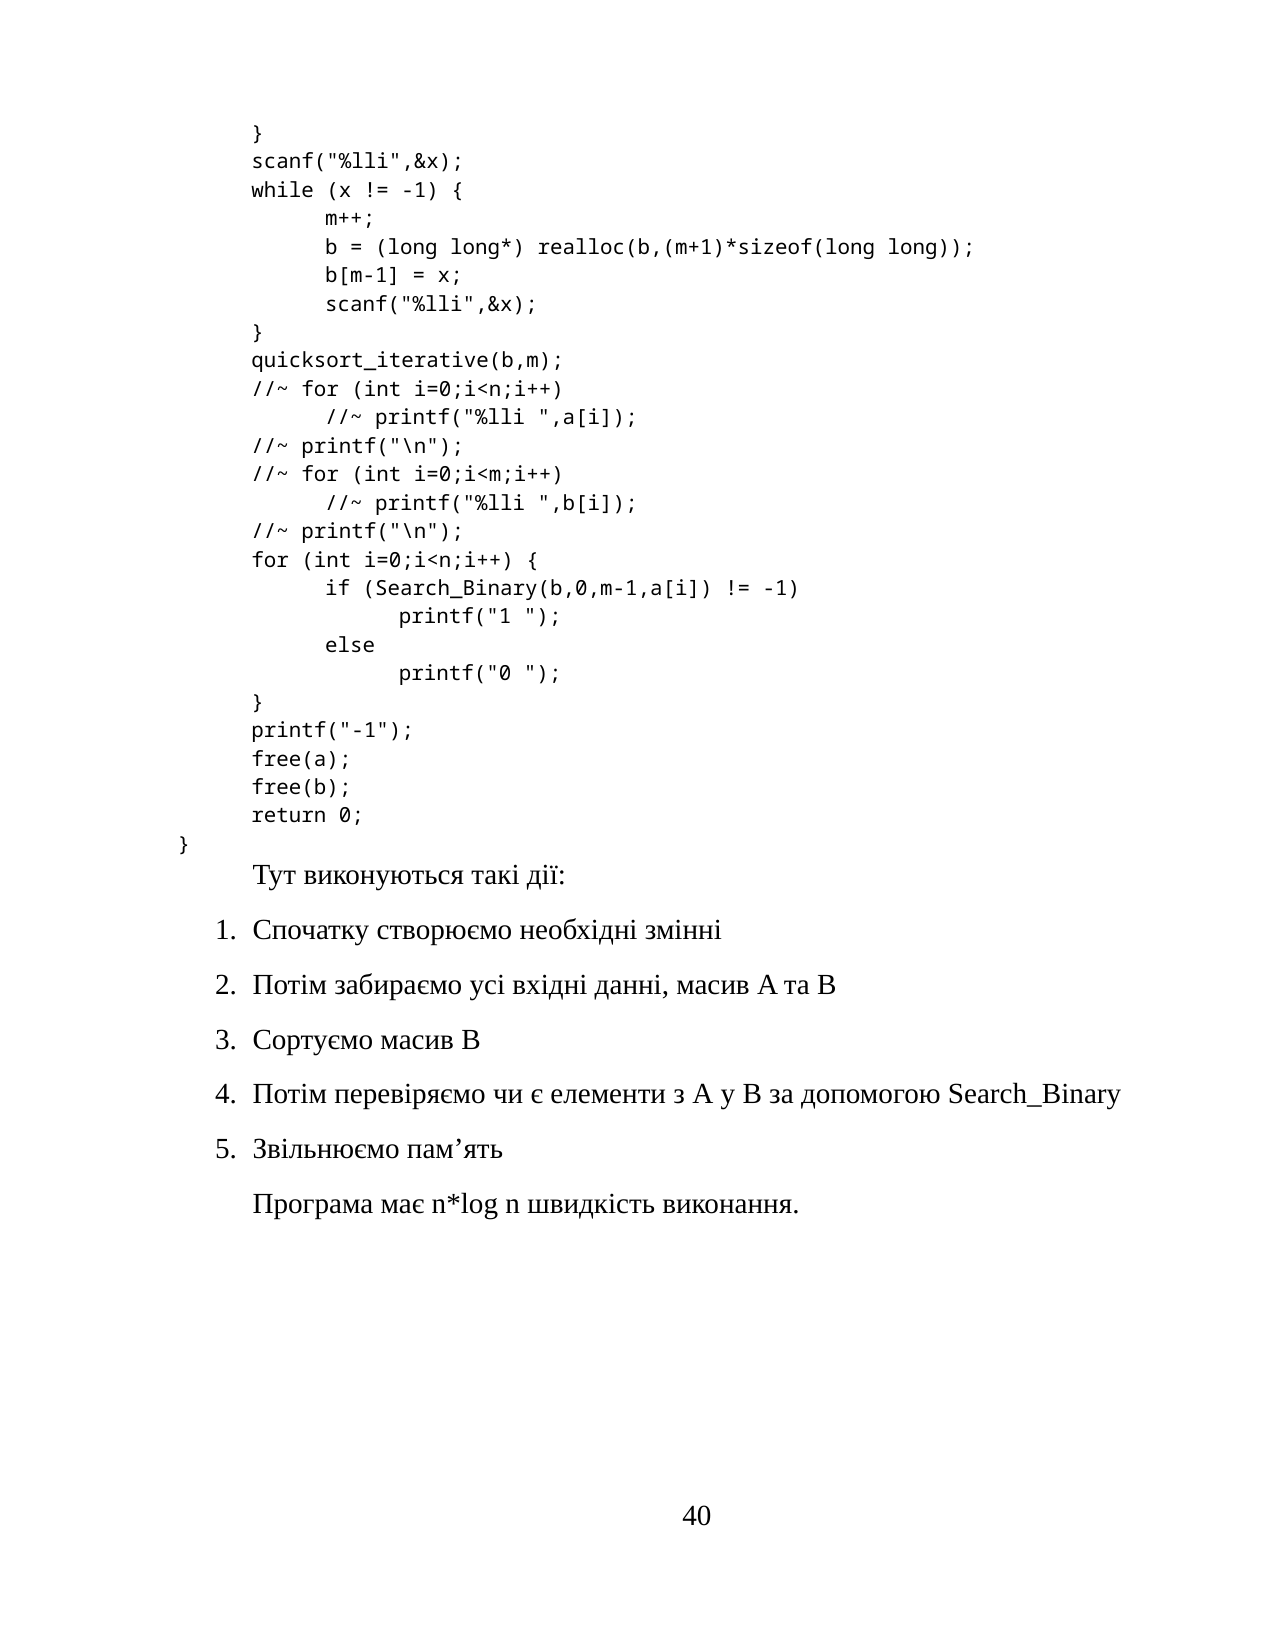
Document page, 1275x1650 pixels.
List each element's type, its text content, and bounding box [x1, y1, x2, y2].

text else [177, 630, 1186, 658]
list Потім забираємо усі вхідні данні, масив A та B [215, 967, 1186, 1001]
list Звільнюємо пам’ять [215, 1131, 1186, 1165]
list Спочатку створюємо необхідні змінні [215, 912, 1186, 946]
text //~ for (int i=0;i<m;i++) [177, 459, 1186, 488]
text //~ for (int i=0;i<n;i++) [177, 374, 1186, 402]
text //~ printf("\n"); [177, 516, 1186, 545]
text } [177, 687, 1186, 715]
text b[m-1] = x; [177, 260, 1186, 289]
text scanf("%lli",&x); [177, 289, 1186, 317]
text while (x != -1) { [177, 175, 1186, 203]
text printf("-1"); [177, 715, 1186, 744]
text Тут виконуються такі дії: [177, 857, 1186, 891]
text } [177, 829, 1186, 857]
list Сортуємо масив B [215, 1022, 1186, 1055]
text //~ printf("\n"); [177, 431, 1186, 459]
text } [177, 118, 1186, 147]
text Програма має n*log n швидкість виконання. [177, 1186, 1186, 1220]
text free(a); [177, 744, 1186, 772]
text return 0; [177, 801, 1186, 829]
text free(b); [177, 772, 1186, 801]
text printf("0 "); [177, 658, 1186, 687]
text m++; [177, 203, 1186, 232]
text quicksort_iterative(b,m); [177, 346, 1186, 374]
text if (Search_Binary(b,0,m-1,a[i]) != -1) [177, 573, 1186, 602]
text scanf("%lli",&x); [177, 147, 1186, 175]
text //~ printf("%lli ",a[i]); [177, 402, 1186, 431]
list Потім перевіряємо чи є елементи з А у B за допомогою Search_Binary [215, 1077, 1186, 1110]
text printf("1 "); [177, 602, 1186, 630]
text for (int i=0;i<n;i++) { [177, 545, 1186, 573]
text b = (long long*) realloc(b,(m+1)*sizeof(long long)); [177, 232, 1186, 260]
text } [177, 317, 1186, 346]
text //~ printf("%lli ",b[i]); [177, 488, 1186, 516]
